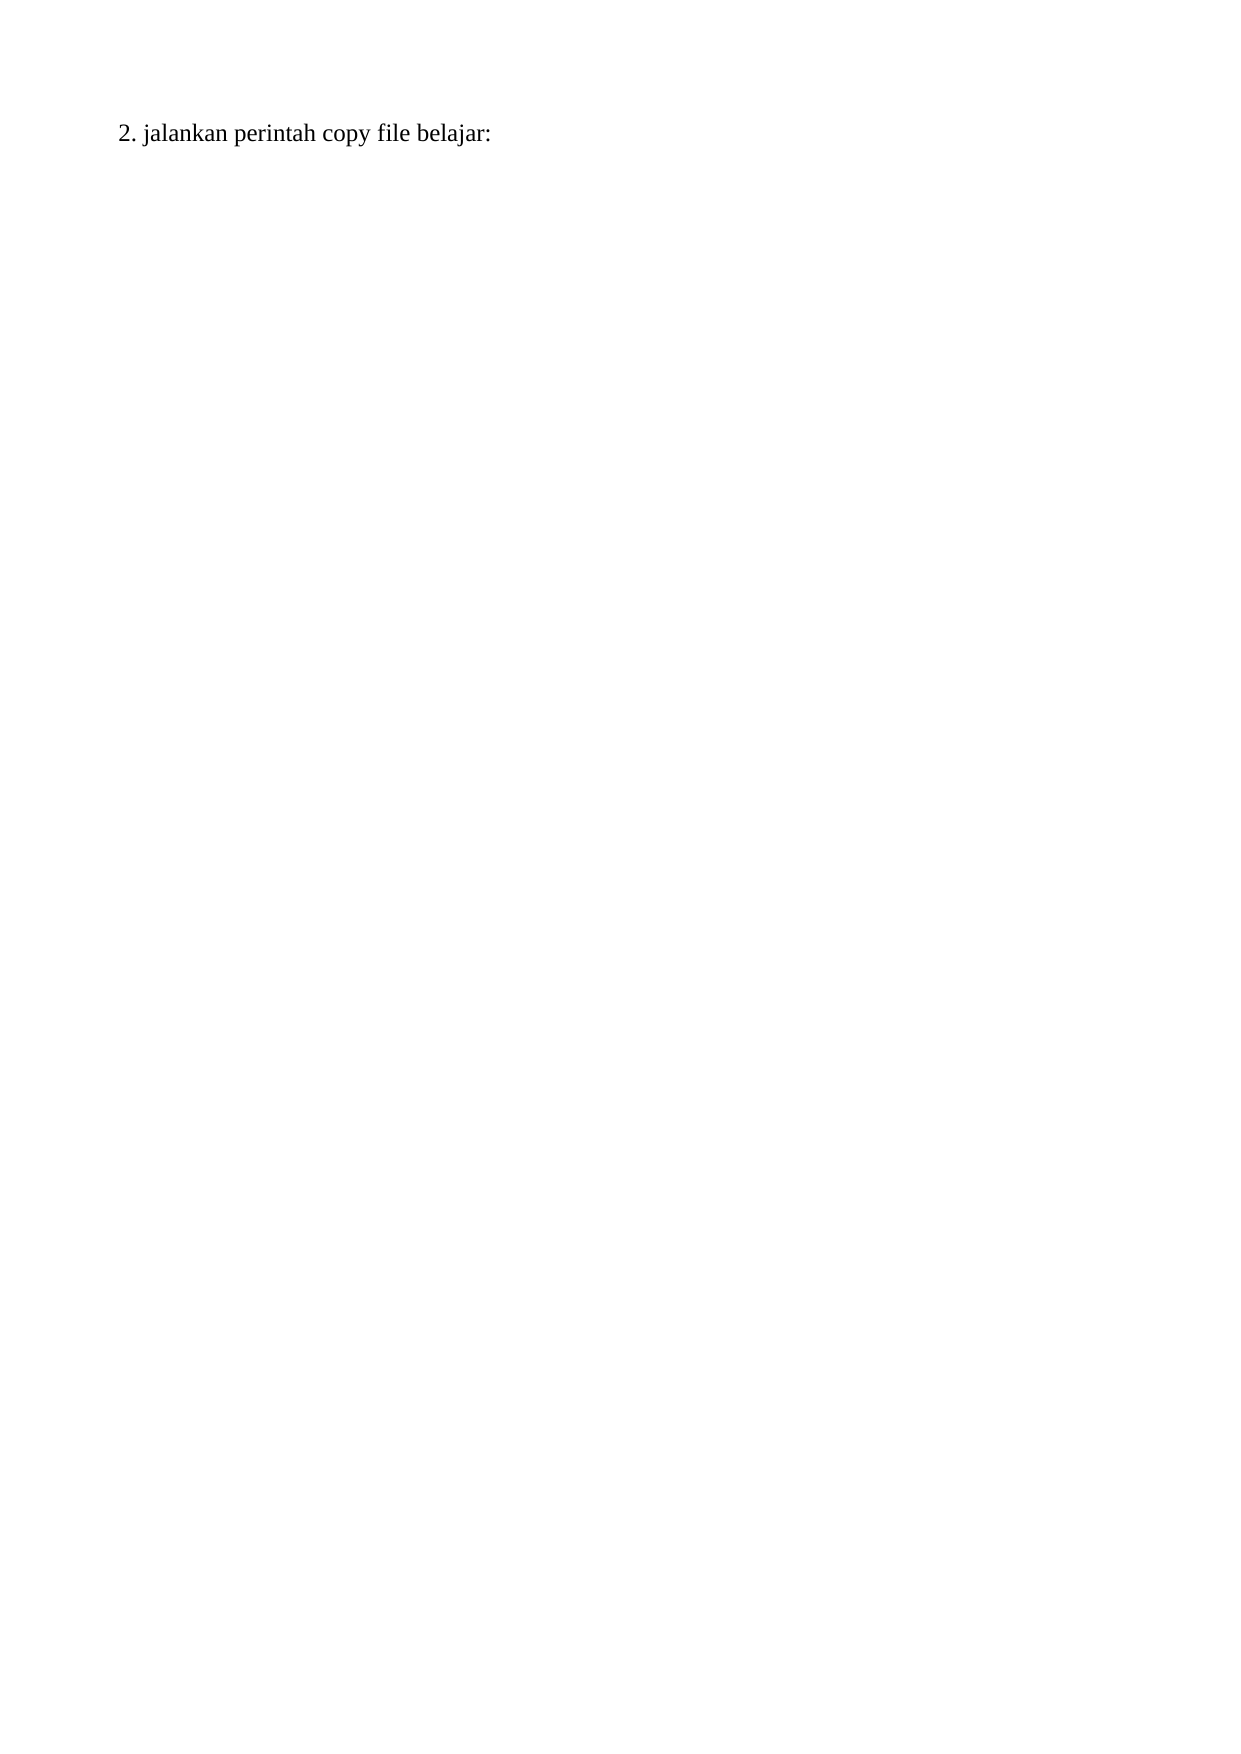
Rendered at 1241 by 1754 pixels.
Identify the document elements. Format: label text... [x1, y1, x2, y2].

text 2. jalankan perintah copy file belajar: [118, 118, 1122, 147]
